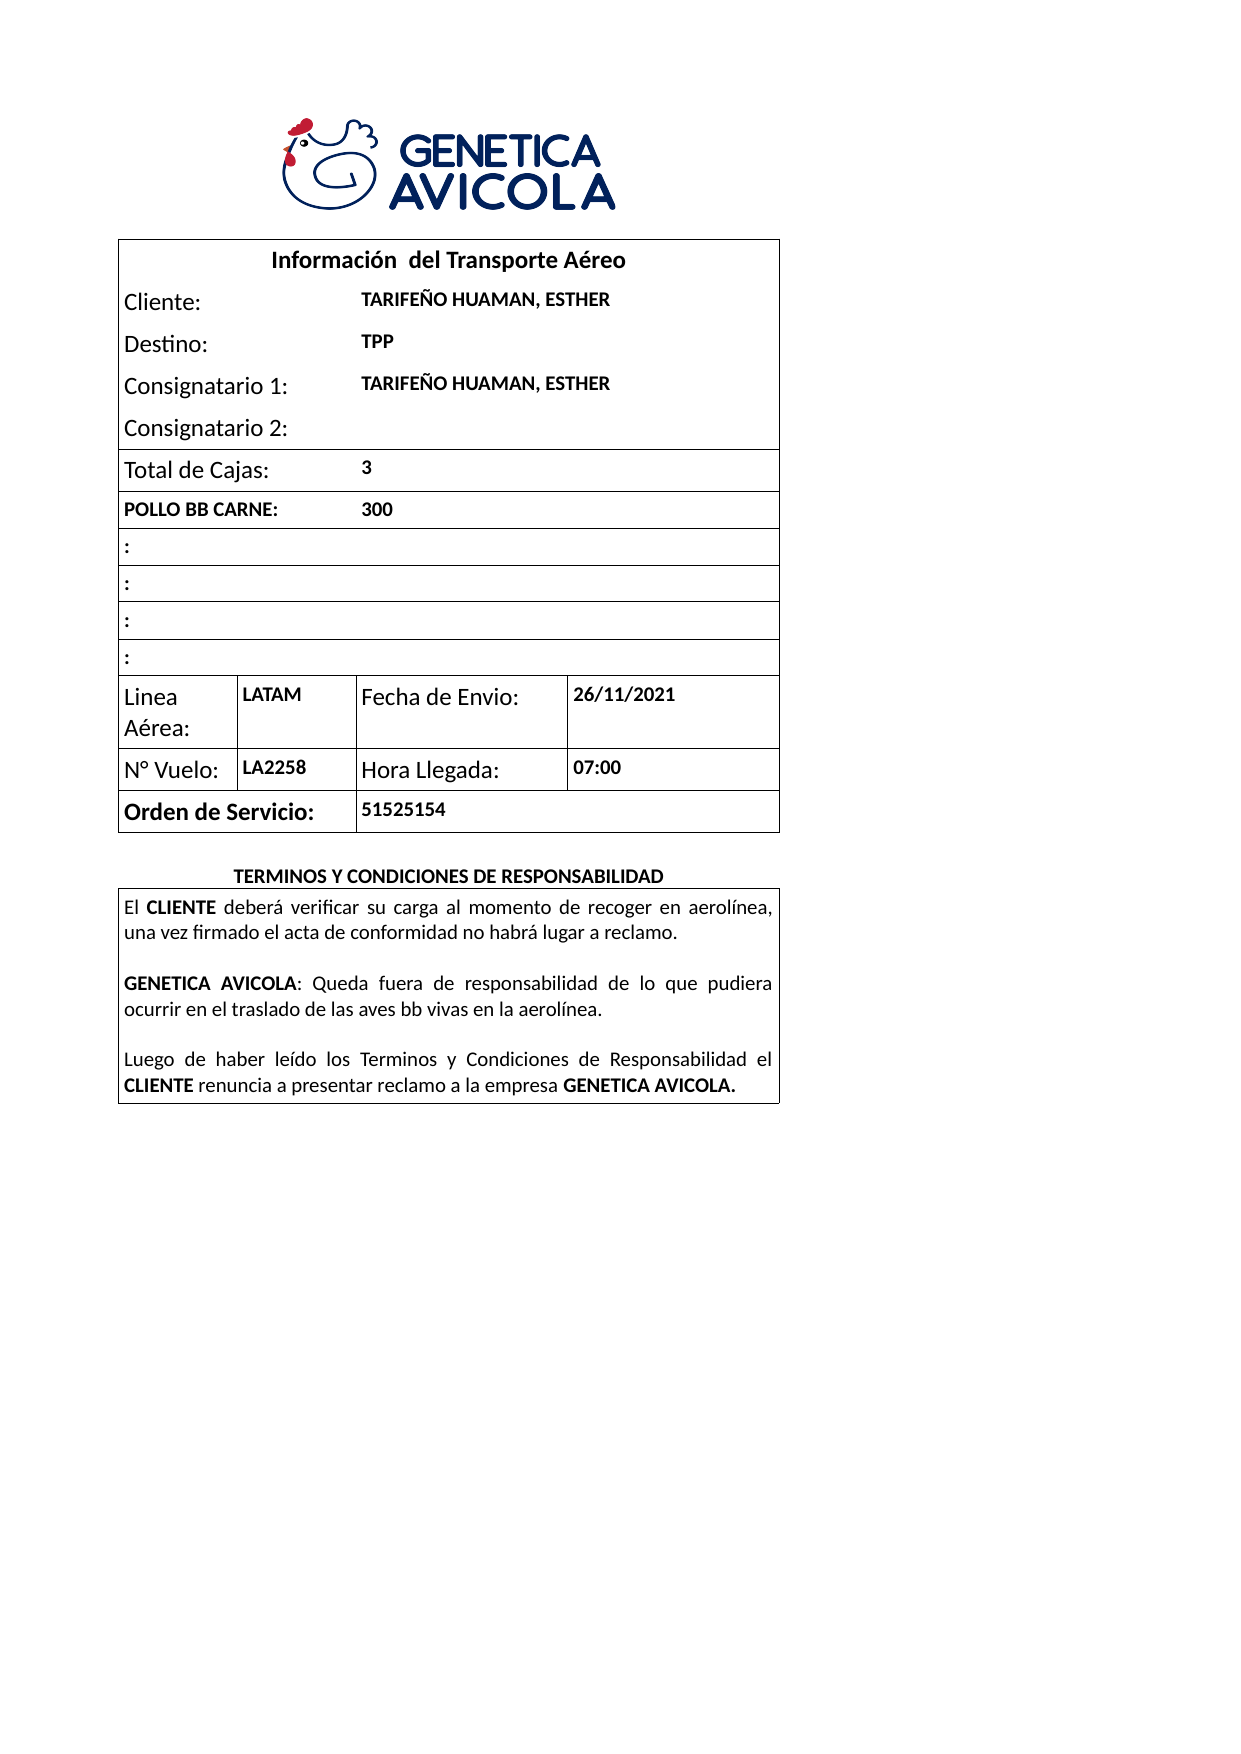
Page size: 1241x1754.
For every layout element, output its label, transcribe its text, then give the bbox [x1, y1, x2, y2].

table_cell : [119, 529, 356, 564]
table_cell Hora Llegada: [357, 749, 567, 790]
table_header Información del Transporte Aéreo [119, 240, 779, 281]
table_cell [356, 406, 779, 448]
table_cell : [119, 640, 356, 675]
table_cell N° Vuelo: [119, 749, 237, 790]
table_cell 07:00 [568, 749, 779, 790]
table_cell LATAM [238, 676, 356, 748]
table_cell El CLIENTE deberá verificar su carga al momento de recoger en aerolínea, una vez firmado el acta de conformidad no habrá lugar a reclamo. GENETICA AVICOLA: Queda fuera de responsabilidad de lo que pudiera ocurrir en el traslado de las aves bb vivas en la aerolínea. Luego de haber leído los Terminos y Condiciones de Responsabilidad el CLIENTE renuncia a presentar reclamo a la empresa GENETICA AVICOLA. [119, 889, 779, 1103]
table_cell : [119, 566, 356, 601]
table_cell Total de Cajas: [119, 450, 356, 491]
table_cell [356, 566, 779, 601]
table_cell 300 [356, 492, 779, 527]
table_cell [356, 602, 779, 638]
table_cell TARIFEÑO HUAMAN, ESTHER [356, 281, 779, 322]
table_cell TPP [356, 323, 779, 364]
table_cell Destino: [119, 323, 356, 364]
table_cell Linea Aérea: [119, 676, 237, 748]
table_cell Cliente: [119, 281, 356, 322]
table_cell 3 [356, 450, 779, 491]
table_cell Orden de Servicio: [119, 791, 356, 832]
table_cell [356, 640, 779, 675]
table_cell Fecha de Envio: [357, 676, 567, 748]
table_cell 26/11/2021 [568, 676, 779, 748]
picture [282, 118, 616, 210]
table_cell LA2258 [238, 749, 356, 790]
table_cell [356, 529, 779, 564]
table_cell TARIFEÑO HUAMAN, ESTHER [356, 365, 779, 406]
table_cell POLLO BB CARNE: [119, 492, 356, 527]
table_cell Consignatario 2: [119, 406, 356, 448]
table_cell 51525154 [357, 791, 779, 832]
table_cell Consignatario 1: [119, 365, 356, 406]
table_cell TERMINOS Y CONDICIONES DE RESPONSABILIDAD [118, 833, 779, 888]
table_cell : [119, 602, 356, 638]
